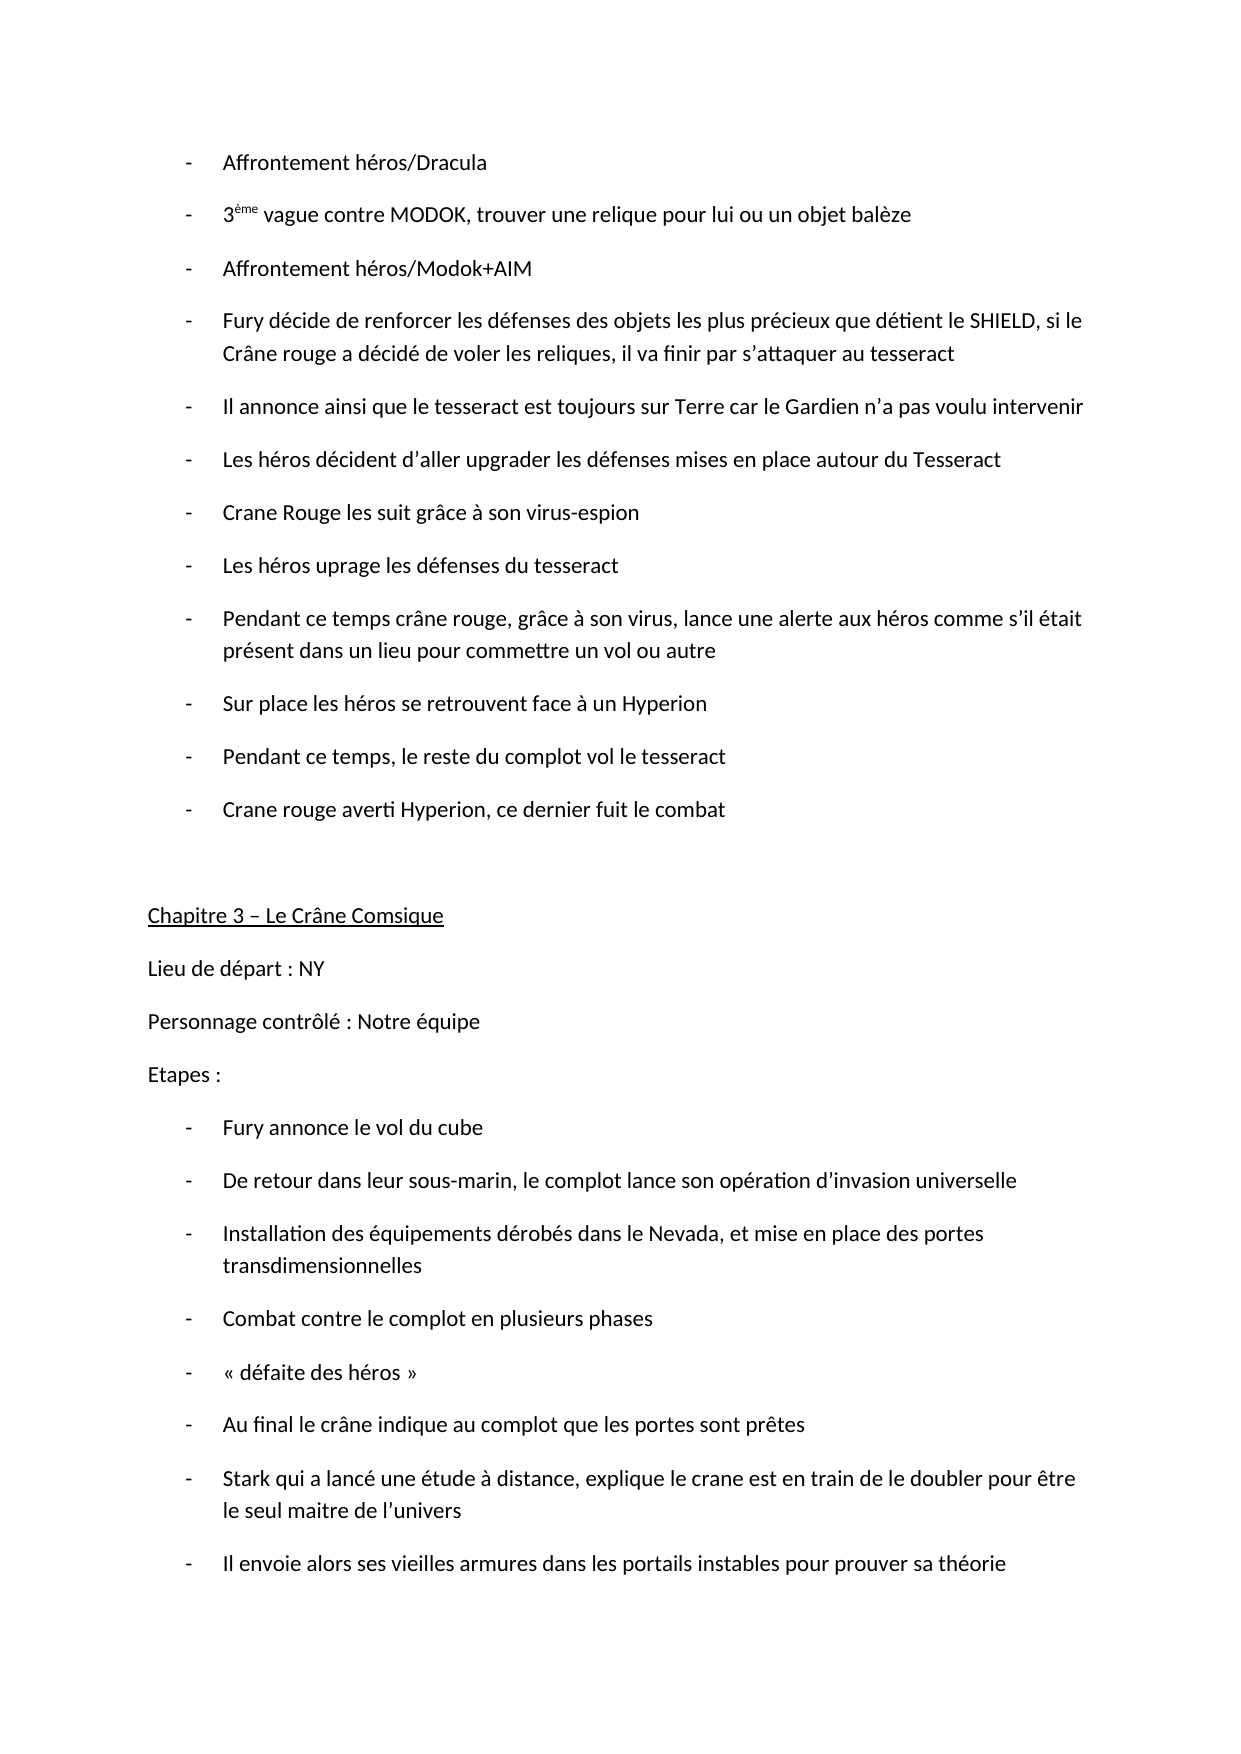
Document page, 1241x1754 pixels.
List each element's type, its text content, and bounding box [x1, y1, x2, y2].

list Crane Rouge les suit grâce à son virus-espion [185, 498, 1093, 526]
text Lieu de départ : NY [148, 954, 1093, 982]
text Personnage contrôlé : Notre équipe [148, 1007, 1093, 1035]
list Fury décide de renforcer les défenses des objets les plus précieux que détient le SHIELD, si le Crâne rouge a décidé de voler les reliques, il va finir par s’attaquer au tesseract [185, 307, 1093, 367]
list Fury annonce le vol du cube [185, 1113, 1093, 1141]
list Pendant ce temps crâne rouge, grâce à son virus, lance une alerte aux héros comme s’il était présent dans un lieu pour commettre un vol ou autre [185, 604, 1093, 664]
list « défaite des héros » [185, 1358, 1093, 1386]
list De retour dans leur sous-marin, le complot lance son opération d’invasion universelle [185, 1166, 1093, 1194]
list Affrontement héros/Modok+AIM [185, 254, 1093, 282]
list Combat contre le complot en plusieurs phases [185, 1304, 1093, 1333]
list Il annonce ainsi que le tesseract est toujours sur Terre car le Gardien n’a pas voulu intervenir [185, 392, 1093, 420]
list Affrontement héros/Dracula [185, 148, 1093, 176]
list 3ème vague contre MODOK, trouver une relique pour lui ou un objet balèze [185, 201, 1093, 229]
list Sur place les héros se retrouvent face à un Hyperion [185, 689, 1093, 717]
text Chapitre 3 – Le Crâne Comsique [148, 901, 1093, 929]
list Au final le crâne indique au complot que les portes sont prêtes [185, 1411, 1093, 1439]
list Les héros uprage les défenses du tesseract [185, 551, 1093, 579]
list Stark qui a lancé une étude à distance, explique le crane est en train de le doubler pour être le seul maitre de l’univers [185, 1464, 1093, 1524]
text Etapes : [148, 1060, 1093, 1088]
list Pendant ce temps, le reste du complot vol le tesseract [185, 742, 1093, 770]
list Installation des équipements dérobés dans le Nevada, et mise en place des portes transdimensionnelles [185, 1219, 1093, 1279]
list Crane rouge averti Hyperion, ce dernier fuit le combat [185, 795, 1093, 823]
list Les héros décident d’aller upgrader les défenses mises en place autour du Tesseract [185, 445, 1093, 473]
list Il envoie alors ses vieilles armures dans les portails instables pour prouver sa théorie [185, 1549, 1093, 1577]
